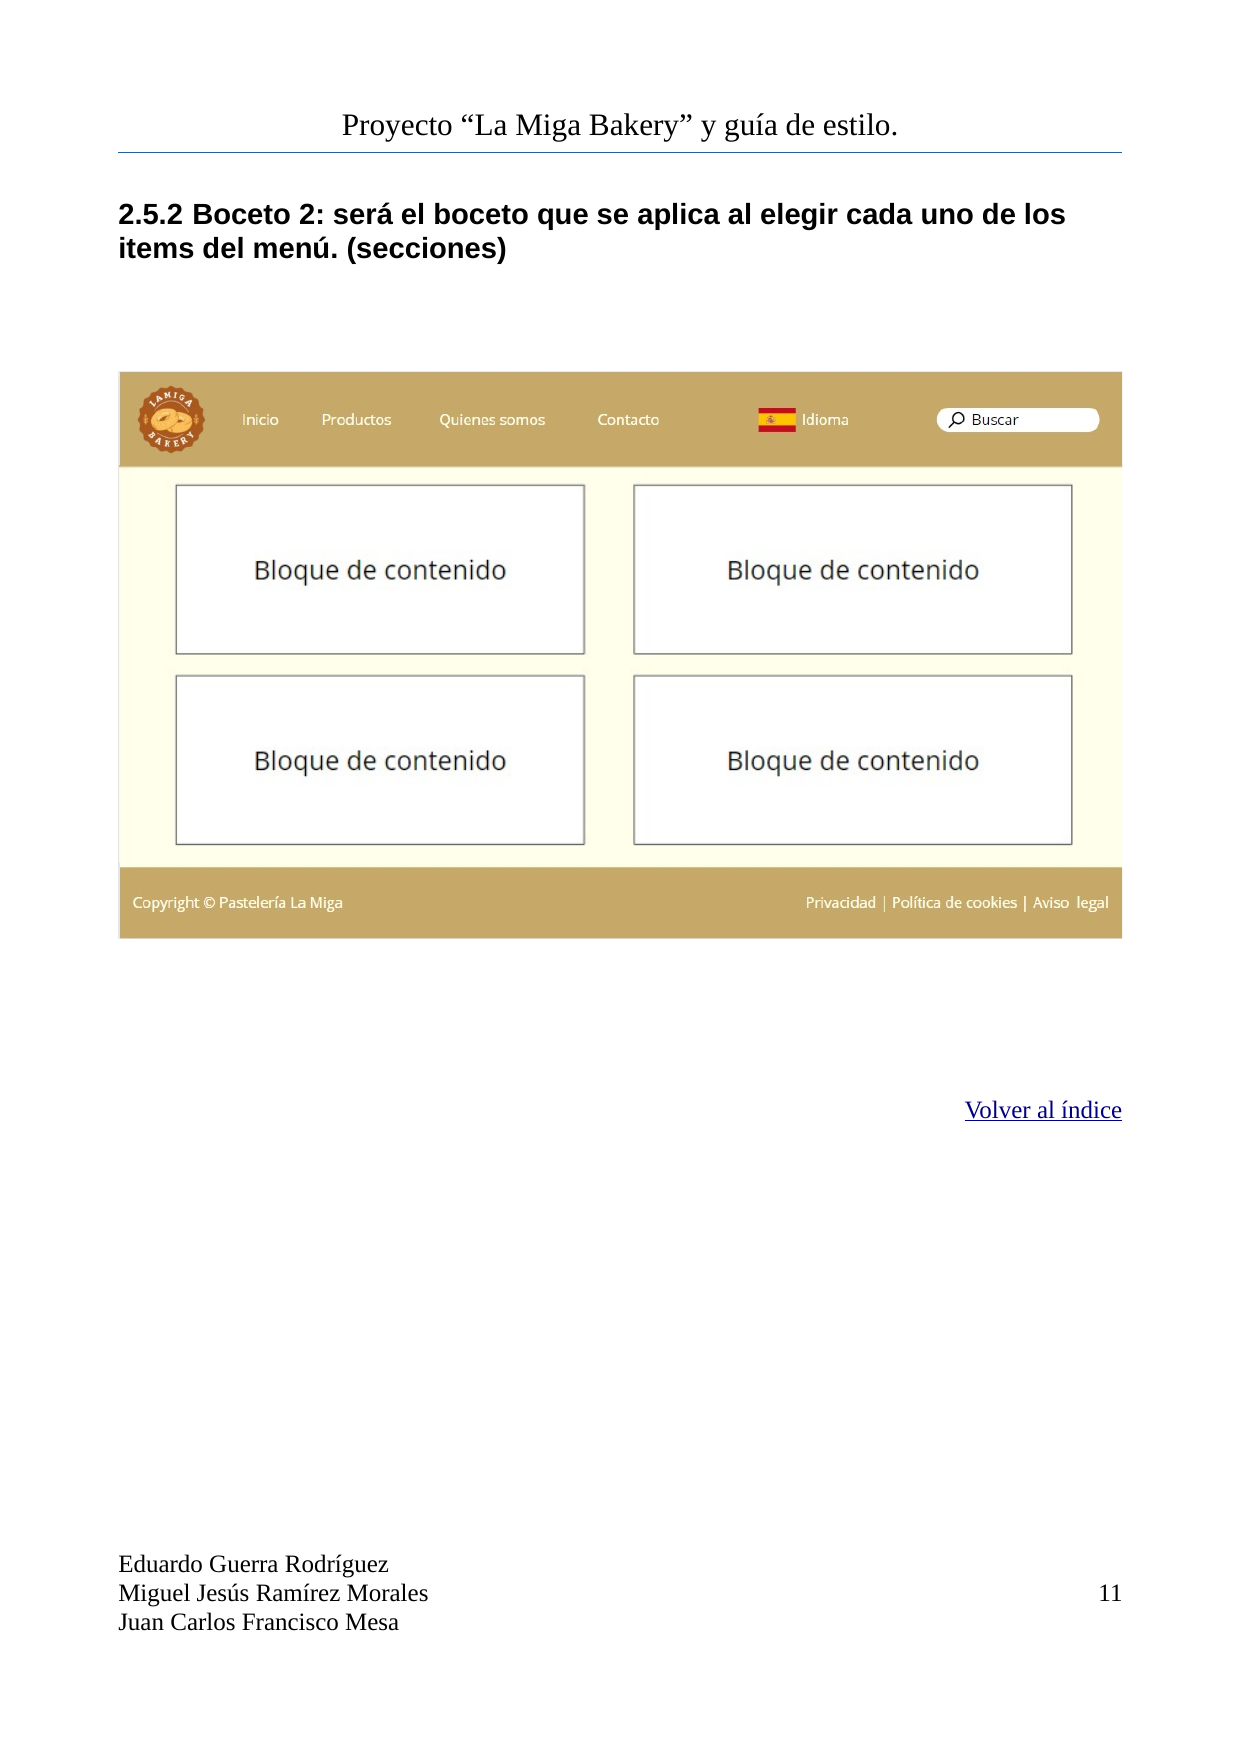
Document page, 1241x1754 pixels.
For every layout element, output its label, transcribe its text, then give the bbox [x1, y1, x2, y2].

text Volver al índice [118, 1095, 1122, 1123]
picture [118, 371, 1123, 939]
subtitle 2.5.2 Boceto 2: será el boceto que se aplica al elegir cada uno de los items del menú. (secciones) [118, 197, 1122, 264]
